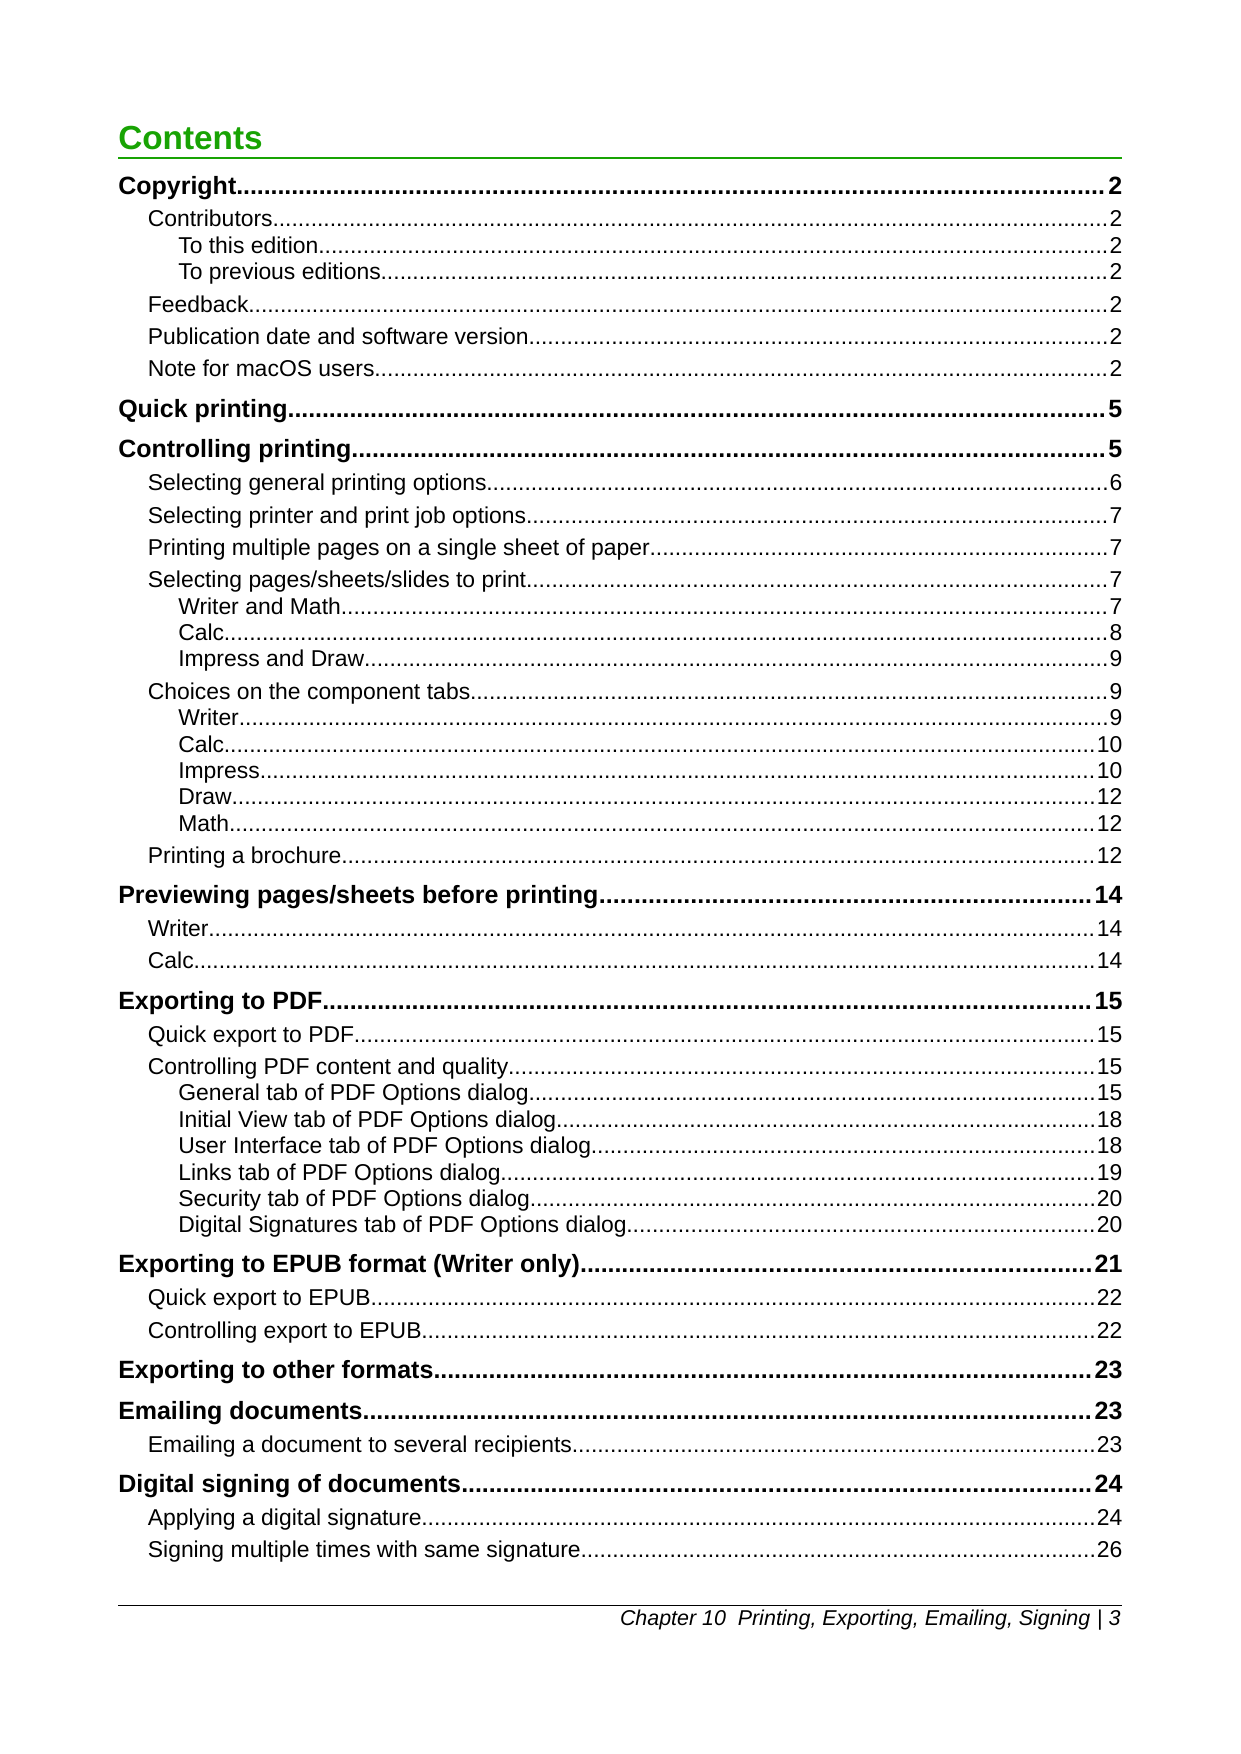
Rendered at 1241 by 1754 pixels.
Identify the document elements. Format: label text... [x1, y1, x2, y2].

text Selecting general printing options 6 [148, 469, 1122, 496]
text Exporting to other formats 23 [118, 1355, 1122, 1384]
text Signing multiple times with same signature 26 [148, 1536, 1122, 1562]
text Draw 12 [178, 783, 1122, 809]
text Quick export to EPUB 22 [148, 1284, 1122, 1311]
text Copyright 2 [118, 171, 1122, 199]
text Calc 14 [148, 947, 1122, 974]
text Note for macOS users 2 [148, 355, 1122, 382]
text Printing multiple pages on a single sheet of paper 7 [148, 534, 1122, 560]
text Initial View tab of PDF Options dialog 18 [178, 1106, 1122, 1132]
text Impress and Draw 9 [178, 645, 1122, 672]
text Digital signing of documents 24 [118, 1469, 1122, 1498]
text Quick printing 5 [118, 394, 1122, 422]
subtitle Contents [118, 118, 1122, 157]
text Exporting to EPUB format (Writer only) 21 [118, 1249, 1122, 1278]
text Writer and Math 7 [178, 593, 1122, 619]
text User Interface tab of PDF Options dialog 18 [178, 1132, 1122, 1158]
text To this edition 2 [178, 232, 1122, 258]
text Selecting pages/sheets/slides to print 7 [148, 566, 1122, 593]
text Controlling printing 5 [118, 434, 1122, 463]
text Choices on the component tabs 9 [148, 678, 1122, 704]
text Math 12 [178, 809, 1122, 836]
text Calc 10 [178, 731, 1122, 757]
text Impress 10 [178, 757, 1122, 783]
text Writer 14 [148, 915, 1122, 941]
text Controlling export to EPUB 22 [148, 1317, 1122, 1343]
text Printing a brochure 12 [148, 842, 1122, 868]
text Digital Signatures tab of PDF Options dialog 20 [178, 1211, 1122, 1237]
text Contributors 2 [148, 205, 1122, 232]
text Writer 9 [178, 704, 1122, 731]
text Previewing pages/sheets before printing 14 [118, 880, 1122, 909]
text Applying a digital signature 24 [148, 1504, 1122, 1530]
text Controlling PDF content and quality 15 [148, 1053, 1122, 1079]
text Selecting printer and print job options 7 [148, 502, 1122, 528]
text Security tab of PDF Options dialog 20 [178, 1185, 1122, 1211]
text Feedback 2 [148, 291, 1122, 317]
text Emailing a document to several recipients 23 [148, 1431, 1122, 1457]
text Quick export to PDF 15 [148, 1021, 1122, 1047]
text To previous editions 2 [178, 258, 1122, 284]
text Emailing documents 23 [118, 1396, 1122, 1424]
text Calc 8 [178, 619, 1122, 645]
text Publication date and software version 2 [148, 323, 1122, 349]
text General tab of PDF Options dialog 15 [178, 1079, 1122, 1106]
text Exporting to PDF 15 [118, 986, 1122, 1014]
text Links tab of PDF Options dialog 19 [178, 1158, 1122, 1185]
